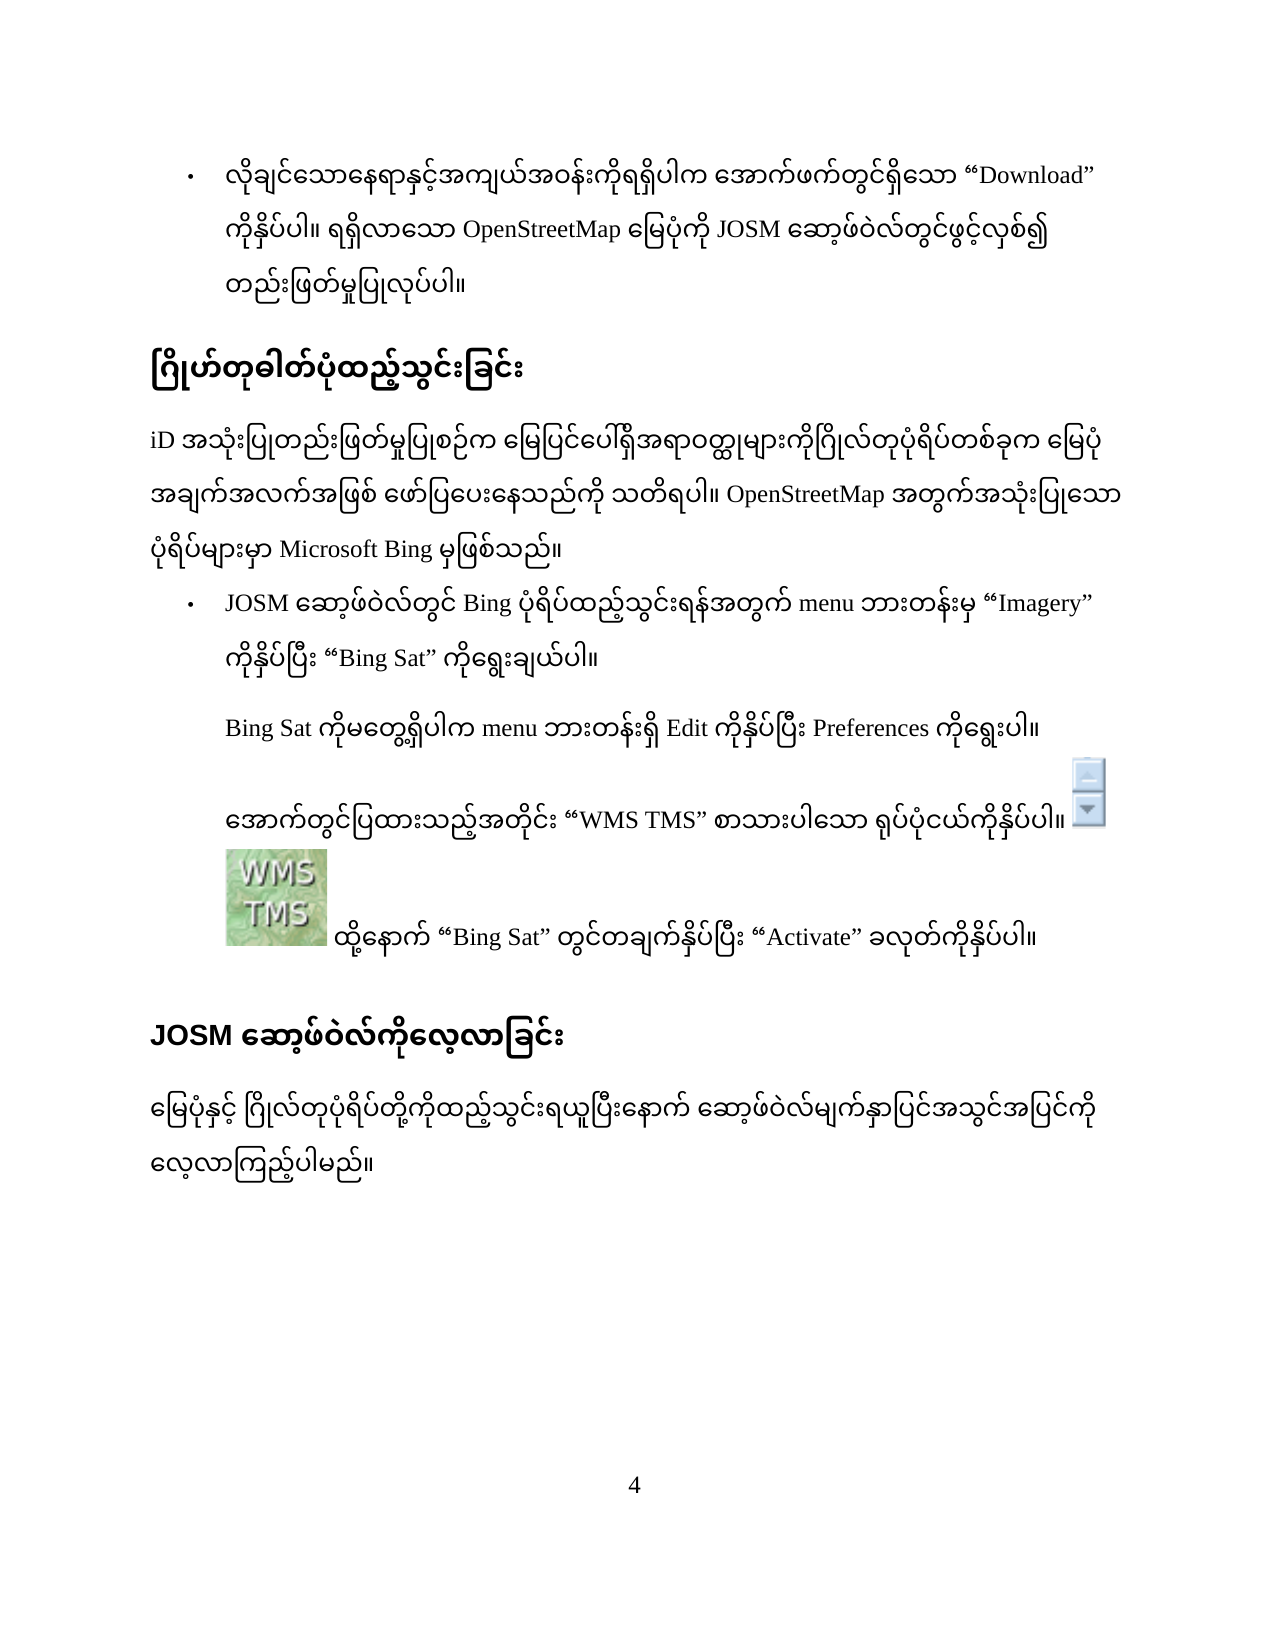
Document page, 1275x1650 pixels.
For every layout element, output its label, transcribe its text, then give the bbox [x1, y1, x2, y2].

list လိုချင်သောနေရာနှင့်အကျယ်အဝန်းကိုရရှိပါက အောက်ဖက်တွင်ရှိသော “Download” ကိုနှိပ်ပါ။ ရရှိလာသော OpenStreetMap မြေပုံကို JOSM ဆော့ဖ်ဝဲလ်တွင်ဖွင့်လှစ်၍ တည်းဖြတ်မှုပြုလုပ်ပါ။ [187, 150, 1125, 314]
text မြေပုံနှင့် ဂြိုလ်တုပုံရိပ်တို့ကိုထည့်သွင်းရယူပြီးနောက် ဆော့ဖ်ဝဲလ်မျက်နှာပြင်အသွင်အပြင်ကို လေ့လာကြည့်ပါမည်။ [150, 1083, 1125, 1192]
picture [1072, 757, 1106, 829]
text Bing Sat ကိုမတွေ့ရှိပါက menu ဘားတန်းရှိ Edit ကိုနှိပ်ပြီး Preferences ကိုရွေးပါ။ အောက်တွင်ပြထားသည့်အတိုင်း “WMS TMS” စာသားပါသော ရုပ်ပုံငယ်ကိုနှိပ်ပါ။ ထို့နောက် “Bing Sat” တွင်တချက်နှိပ်ပြီး “Activate” ခလုတ်ကိုနှိပ်ပါ။ [225, 703, 1125, 967]
picture [225, 849, 328, 946]
list JOSM ဆော့ဖ်ဝဲလ်တွင် Bing ပုံရိပ်ထည့်သွင်းရန်အတွက် menu ဘားတန်းမှ “Imagery” ကိုနှိပ်ပြီး “Bing Sat” ကိုရွေးချယ်ပါ။ [187, 579, 1125, 688]
subtitle ဂြိုဟ်တုဓါတ်ပုံထည့်သွင်းခြင်း [150, 339, 1125, 402]
text iD အသုံးပြုတည်းဖြတ်မှုပြုစဉ်က မြေပြင်ပေါ်ရှိအရာဝတ္ထုများကိုဂြိုလ်တုပုံရိပ်တစ်ခုက မြေပုံအချက်အလက်အဖြစ် ဖော်ပြပေးနေသည်ကို သတိရပါ။ OpenStreetMap အတွက်အသုံးပြုသော ပုံရိပ်များမှာ Microsoft Bing မှဖြစ်သည်။ [150, 415, 1125, 579]
subtitle JOSM ဆော့ဖ်ဝဲလ်ကိုလေ့လာခြင်း [150, 1007, 1125, 1071]
